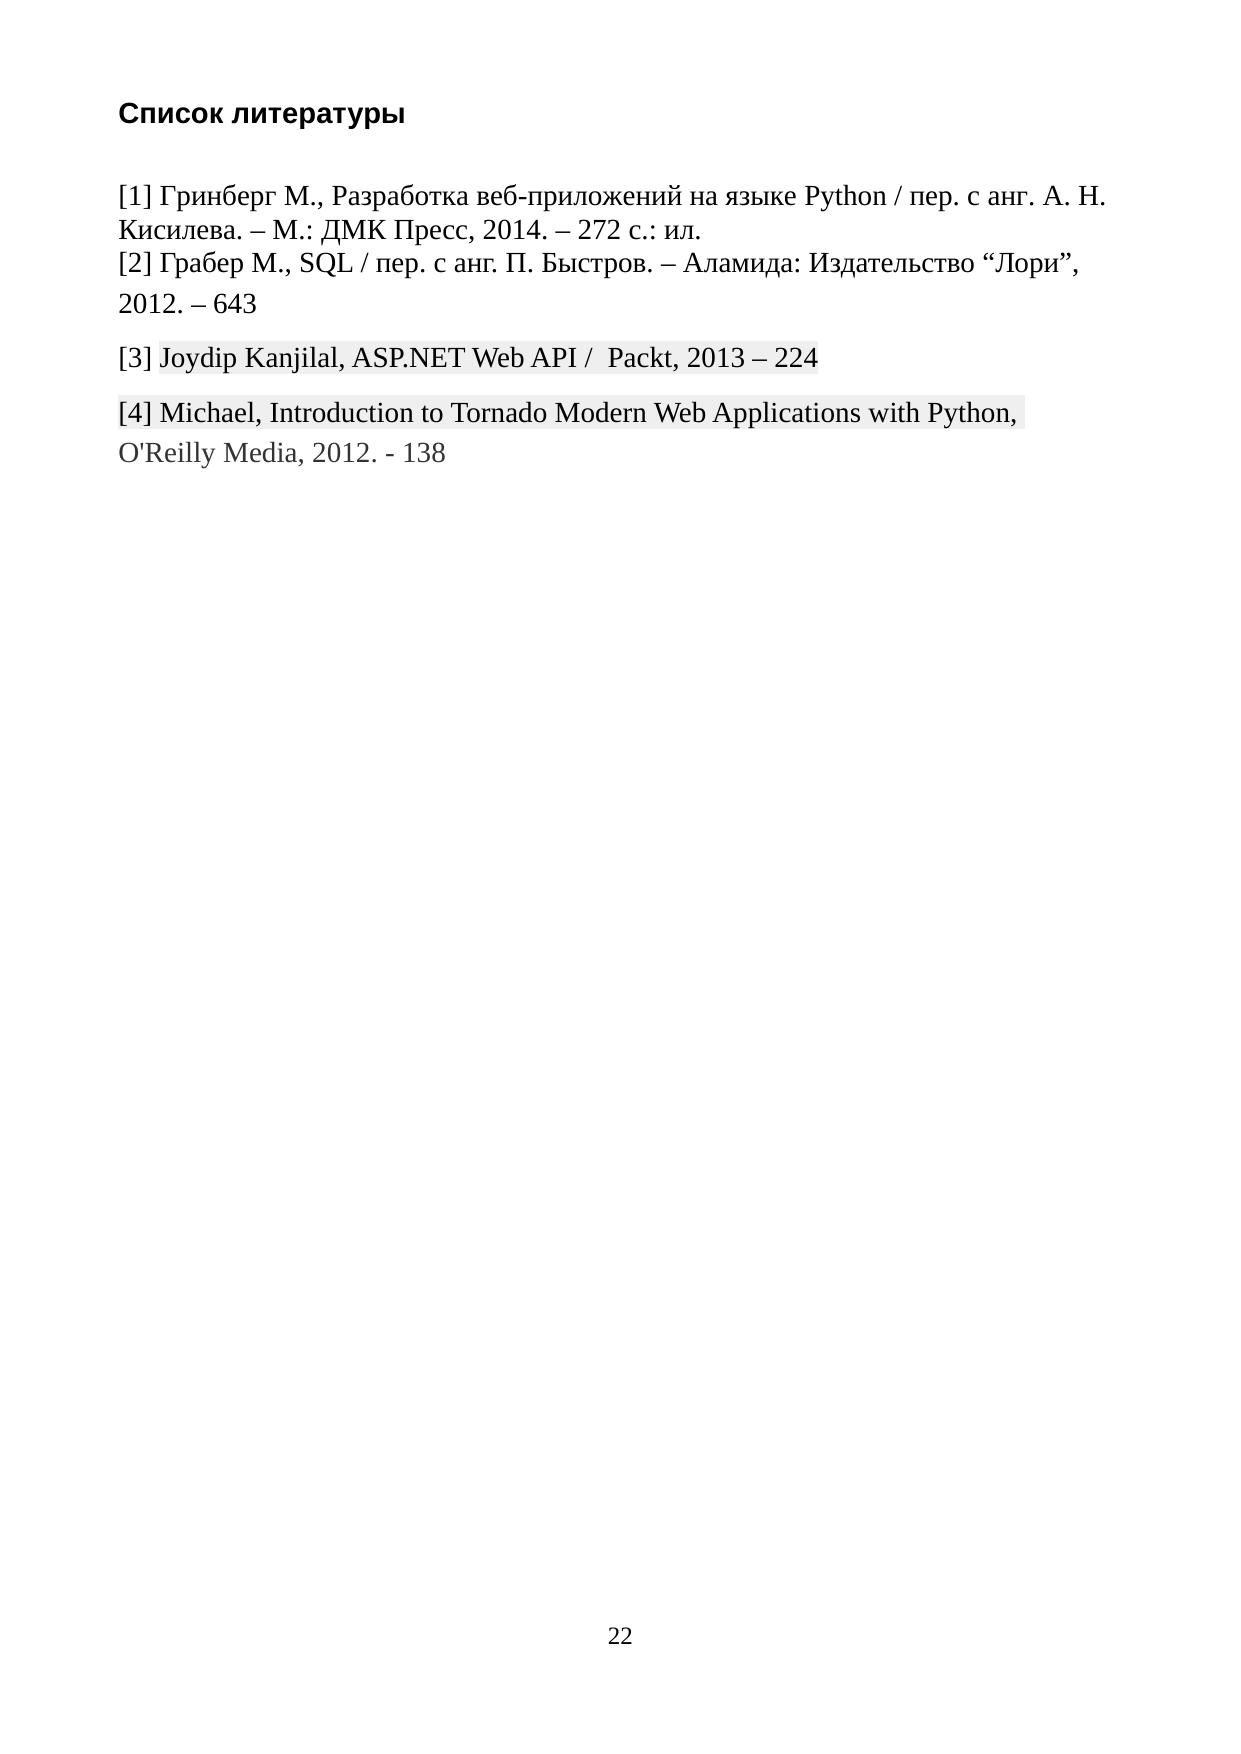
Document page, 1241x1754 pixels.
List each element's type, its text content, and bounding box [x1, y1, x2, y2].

text [2] Грабер М., SQL / пер. с анг. П. Быстров. – Аламида: Издательство “Лори”, 2012. – 643 [118, 246, 1122, 319]
subtitle Список литературы [118, 96, 1122, 129]
text [1] Гринберг М., Разработка веб-приложений на языке Python / пер. с анг. А. Н. Кисилева. – М.: ДМК Пресс, 2014. – 272 с.: ил. [118, 178, 1122, 246]
text [3] Joydip Kanjilal, ASP.NET Web API / Packt, 2013 – 224 [118, 341, 1122, 374]
text [4] Michael, Introduction to Tornado Modern Web Applications with Python, O'Reilly Media, 2012. - 138 [118, 395, 1122, 469]
